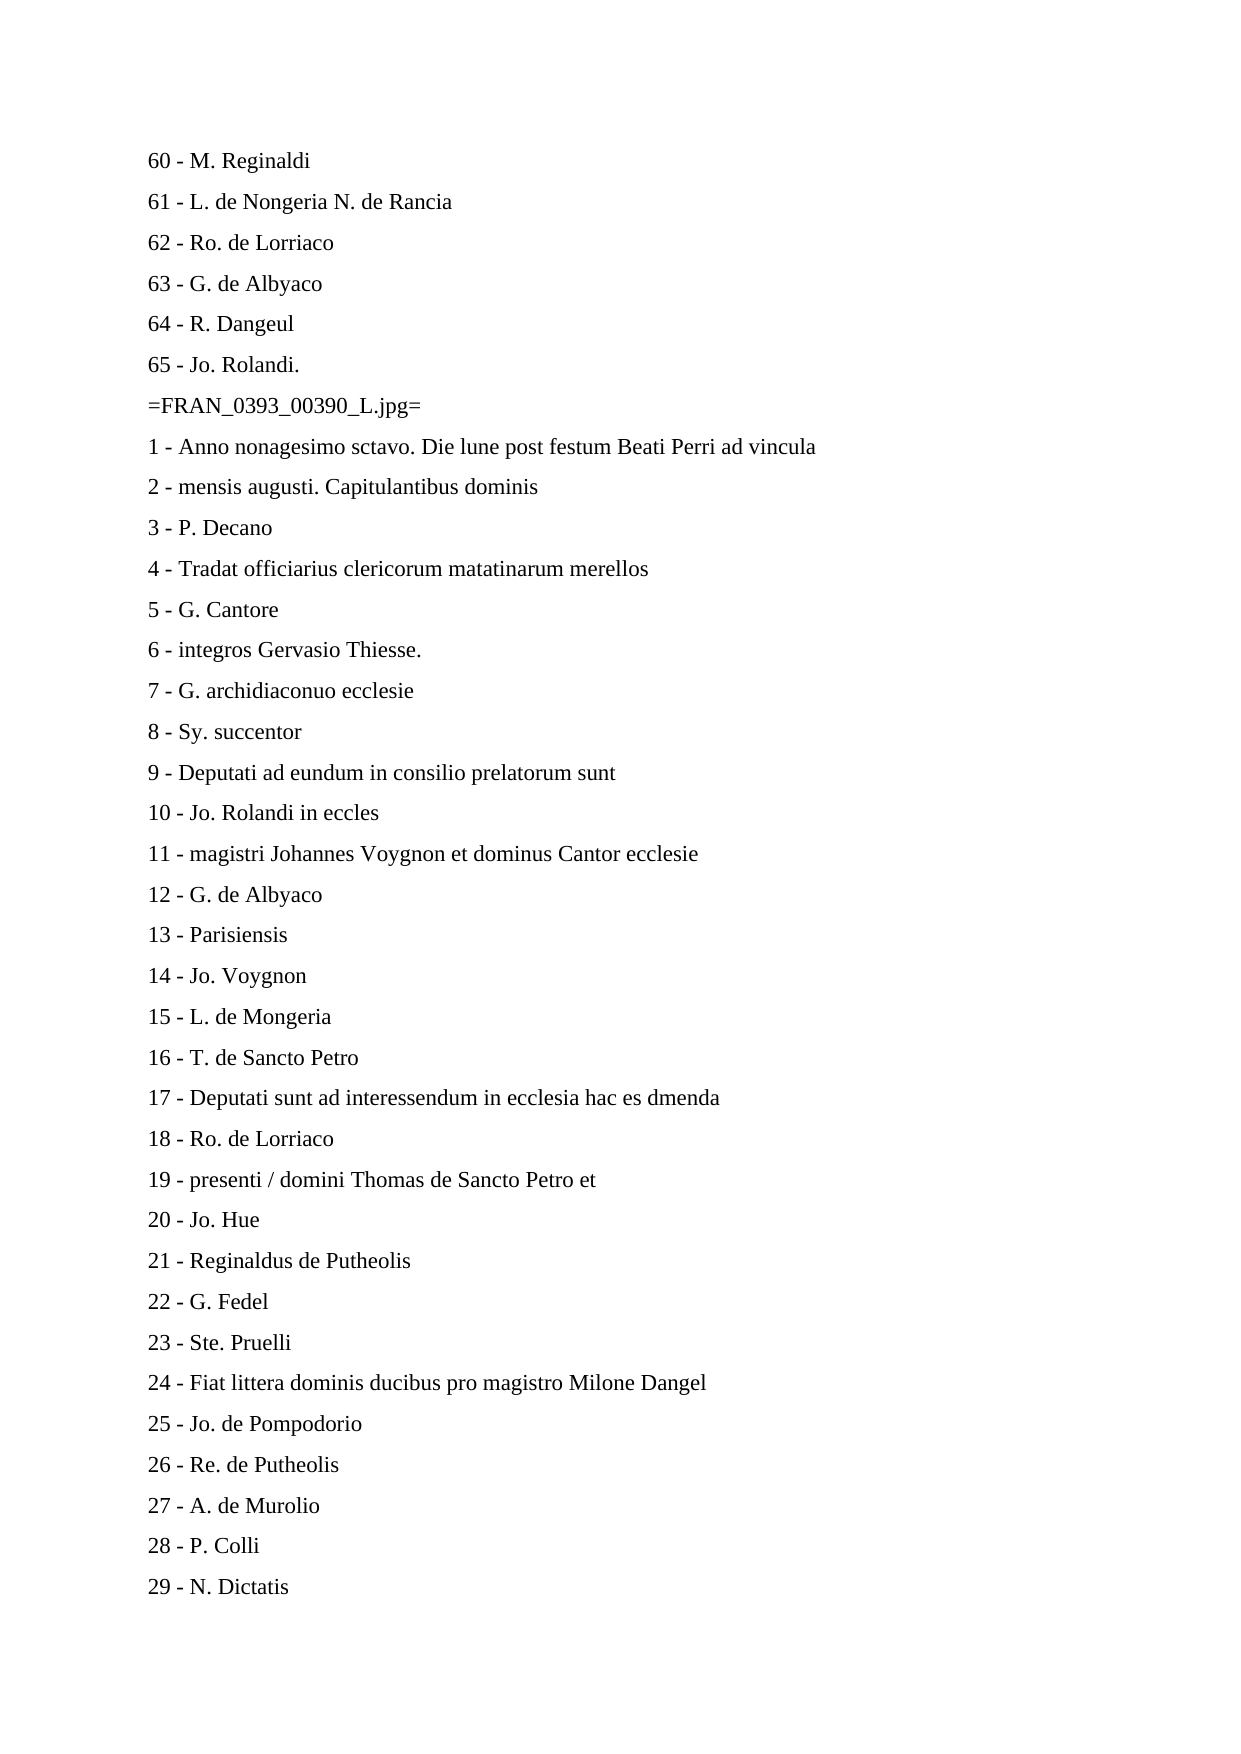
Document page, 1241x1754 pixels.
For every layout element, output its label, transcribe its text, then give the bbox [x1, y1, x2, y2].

text 14 - Jo. Voygnon [148, 962, 1093, 988]
text 20 - Jo. Hue [148, 1207, 1093, 1233]
text 65 - Jo. Rolandi. [148, 351, 1093, 378]
text 2 - mensis augusti. Capitulantibus dominis [148, 473, 1093, 500]
text 29 - N. Dictatis [148, 1573, 1093, 1599]
text 25 - Jo. de Pompodorio [148, 1410, 1093, 1437]
text 21 - Reginaldus de Putheolis [148, 1247, 1093, 1274]
text 22 - G. Fedel [148, 1288, 1093, 1314]
text 60 - M. Reginaldi [148, 148, 1093, 174]
text =FRAN_0393_00390_L.jpg= [148, 392, 1093, 418]
text 27 - A. de Murolio [148, 1492, 1093, 1518]
text 1 - Anno nonagesimo sctavo. Die lune post festum Beati Perri ad vincula [148, 433, 1093, 459]
text 3 - P. Decano [148, 514, 1093, 541]
text 10 - Jo. Rolandi in eccles [148, 799, 1093, 826]
text 17 - Deputati sunt ad interessendum in ecclesia hac es dmenda [148, 1084, 1093, 1111]
text 15 - L. de Mongeria [148, 1003, 1093, 1029]
text 63 - G. de Albyaco [148, 270, 1093, 296]
text 13 - Parisiensis [148, 921, 1093, 948]
text 28 - P. Colli [148, 1532, 1093, 1559]
text 19 - presenti / domini Thomas de Sancto Petro et [148, 1166, 1093, 1192]
text 8 - Sy. succentor [148, 718, 1093, 744]
text 18 - Ro. de Lorriaco [148, 1125, 1093, 1151]
text 62 - Ro. de Lorriaco [148, 229, 1093, 255]
text 16 - T. de Sancto Petro [148, 1044, 1093, 1070]
text 11 - magistri Johannes Voygnon et dominus Cantor ecclesie [148, 840, 1093, 866]
text 5 - G. Cantore [148, 596, 1093, 622]
text 61 - L. de Nongeria N. de Rancia [148, 188, 1093, 215]
text 26 - Re. de Putheolis [148, 1451, 1093, 1477]
text 64 - R. Dangeul [148, 311, 1093, 337]
text 23 - Ste. Pruelli [148, 1329, 1093, 1355]
text 12 - G. de Albyaco [148, 881, 1093, 907]
text 4 - Tradat officiarius clericorum matatinarum merellos [148, 555, 1093, 581]
text 24 - Fiat littera dominis ducibus pro magistro Milone Dangel [148, 1369, 1093, 1396]
text 6 - integros Gervasio Thiesse. [148, 636, 1093, 663]
text 7 - G. archidiaconuo ecclesie [148, 677, 1093, 703]
text 9 - Deputati ad eundum in consilio prelatorum sunt [148, 758, 1093, 785]
